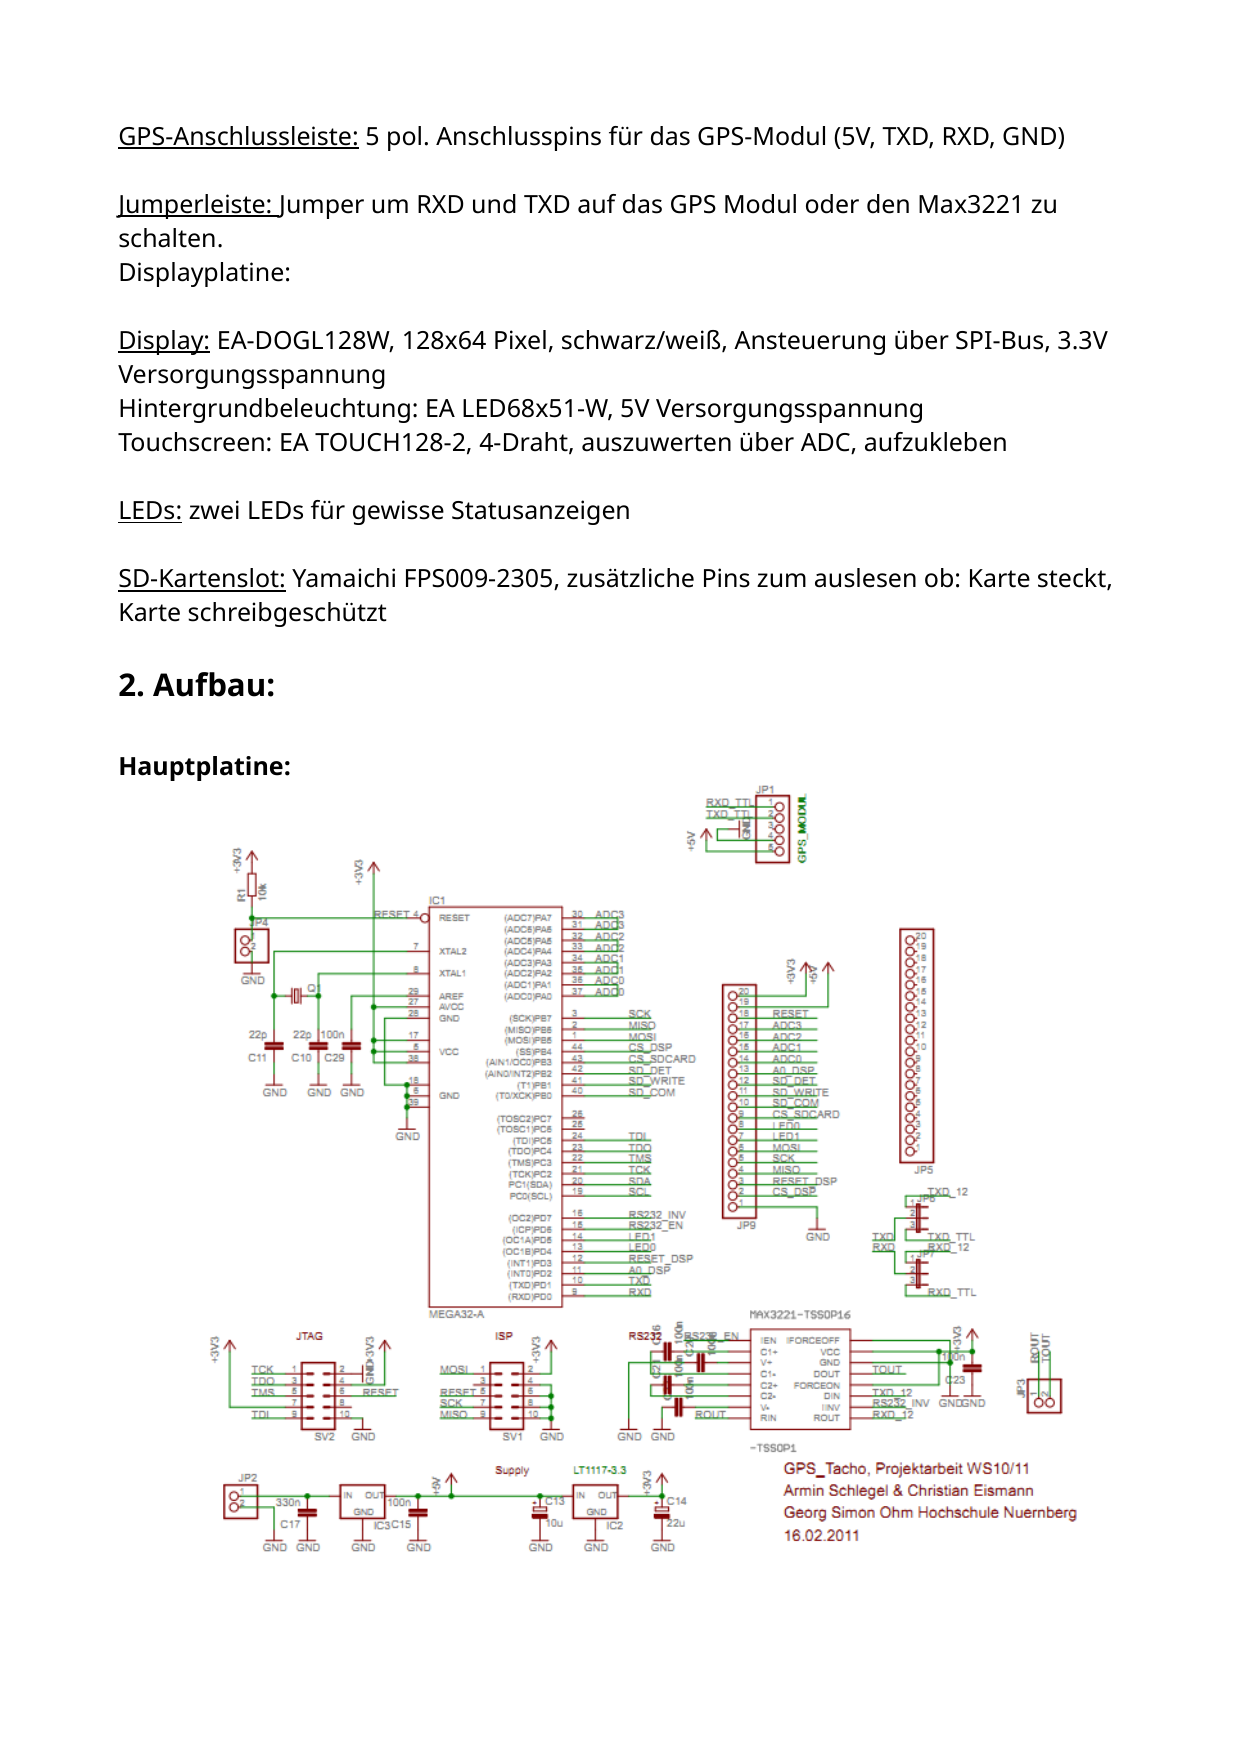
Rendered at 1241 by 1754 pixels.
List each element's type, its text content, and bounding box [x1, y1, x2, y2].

text GPS-Anschlussleiste: 5 pol. Anschlusspins für das GPS-Modul (5V, TXD, RXD, GND) [118, 118, 1122, 152]
text Display: EA-DOGL128W, 128x64 Pixel, schwarz/weiß, Ansteuerung über SPI-Bus, 3.3V Versorgungsspannung [118, 322, 1122, 391]
text Displayplatine: [118, 254, 1122, 288]
text LEDs: zwei LEDs für gewisse Statusanzeigen [118, 493, 1122, 527]
text Hauptplatine: [118, 748, 1122, 782]
text SD-Kartenslot: Yamaichi FPS009-2305, zusätzliche Pins zum auslesen ob: Karte steckt, Karte schreibgeschützt [118, 561, 1122, 629]
text Hintergrundbeleuchtung: EA LED68x51-W, 5V Versorgungsspannung [118, 391, 1122, 425]
text Touchscreen: EA TOUCH128-2, 4-Draht, auszuwerten über ADC, aufzukleben [118, 425, 1122, 459]
text 2. Aufbau: [118, 663, 1122, 706]
text Jumperleiste: Jumper um RXD und TXD auf das GPS Modul oder den Max3221 zu schalten. [118, 186, 1122, 254]
